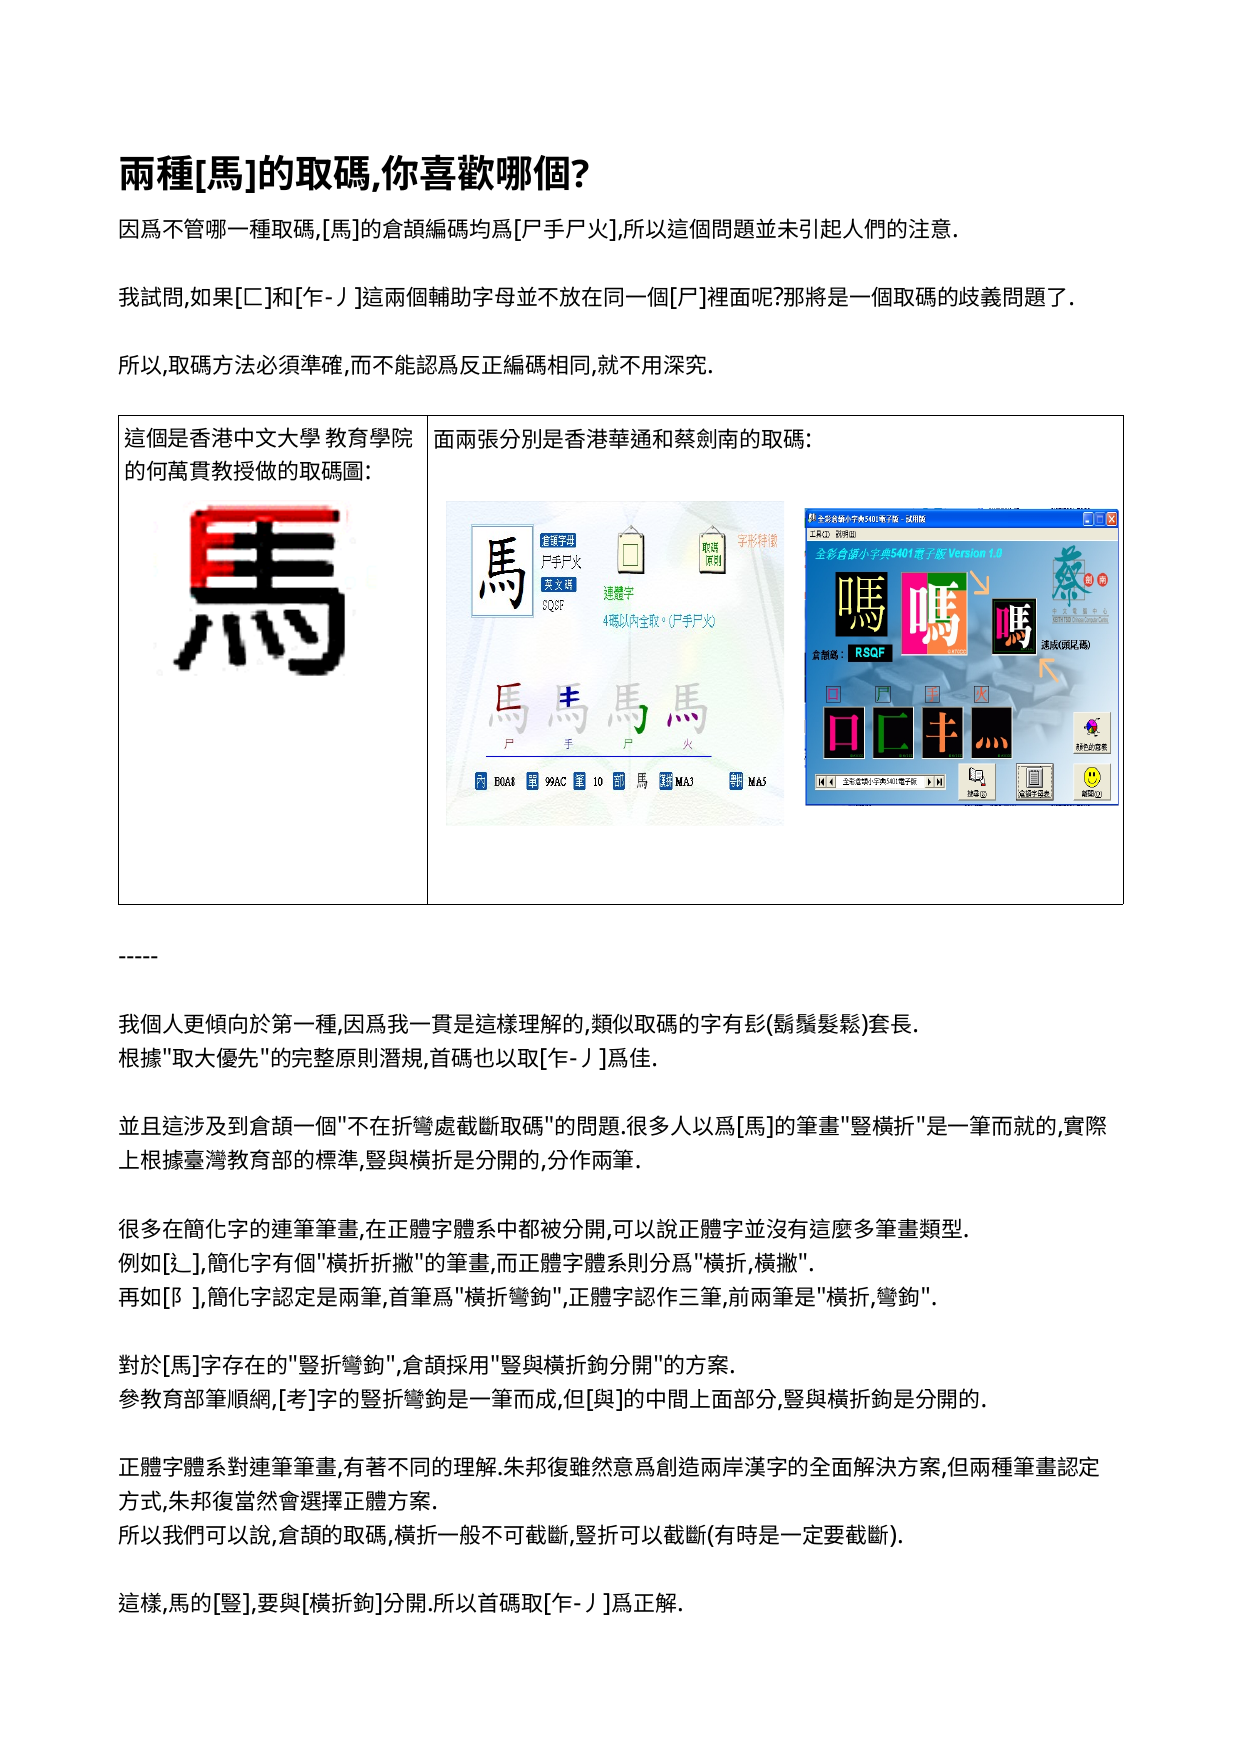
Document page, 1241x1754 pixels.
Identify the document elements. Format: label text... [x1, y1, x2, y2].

text 再如[阝],簡化字認定是兩筆,首筆爲"橫折彎鉤",正體字認作三筆,前兩筆是"橫折,彎鉤". [118, 1278, 1122, 1312]
picture [446, 501, 785, 826]
text 很多在簡化字的連筆筆畫,在正體字體系中都被分開,可以說正體字並沒有這麼多筆畫類型. [118, 1210, 1122, 1244]
text 根據"取大優先"的完整原則潛規,首碼也以取[乍-丿]爲佳. [118, 1040, 1122, 1074]
text 這樣,馬的[豎],要與[橫折鉤]分開.所以首碼取[乍-丿]爲正解. [118, 1585, 1122, 1619]
text 正體字體系對連筆筆畫,有著不同的理解.朱邦復雖然意爲創造兩岸漢字的全面解決方案,但兩種筆畫認定方式,朱邦復當然會選擇正體方案. [118, 1449, 1122, 1517]
table_header 面兩張分別是香港華通和蔡劍南的取碼: [428, 416, 1123, 903]
text 我個人更傾向於第一種,因爲我一貫是這樣理解的,類似取碼的字有髟(鬍鬚髮鬆)套長. [118, 1006, 1122, 1040]
picture [152, 500, 378, 687]
text 因爲不管哪一種取碼,[馬]的倉頡編碼均爲[尸手尸火],所以這個問題並未引起人們的注意. [118, 211, 1122, 245]
text 所以,取碼方法必須準確,而不能認爲反正編碼相同,就不用深究. [118, 347, 1122, 381]
subtitle 兩種[馬]的取碼,你喜歡哪個? [118, 143, 1122, 198]
text 並且這涉及到倉頡一個"不在折彎處截斷取碼"的問題.很多人以爲[馬]的筆畫"豎橫折"是一筆而就的,實際上根據臺灣教育部的標準,豎與橫折是分開的,分作兩筆. [118, 1108, 1122, 1176]
picture [804, 508, 1119, 806]
text 對於[馬]字存在的"豎折彎鉤",倉頡採用"豎與橫折鉤分開"的方案. [118, 1346, 1122, 1381]
text 參教育部筆順網,[考]字的豎折彎鉤是一筆而成,但[與]的中間上面部分,豎與橫折鉤是分開的. [118, 1381, 1122, 1414]
text ----- [118, 938, 1122, 972]
table_header 這個是香港中文大學 教育學院 的何萬貫教授做的取碼圖: [119, 416, 427, 903]
text 所以我們可以說,倉頡的取碼,橫折一般不可截斷,豎折可以截斷(有時是一定要截斷). [118, 1517, 1122, 1551]
text 我試問,如果[匚]和[乍-丿]這兩個輔助字母並不放在同一個[尸]裡面呢?那將是一個取碼的歧義問題了. [118, 279, 1122, 313]
text 例如[辶],簡化字有個"橫折折撇"的筆畫,而正體字體系則分爲"橫折,橫撇". [118, 1244, 1122, 1278]
